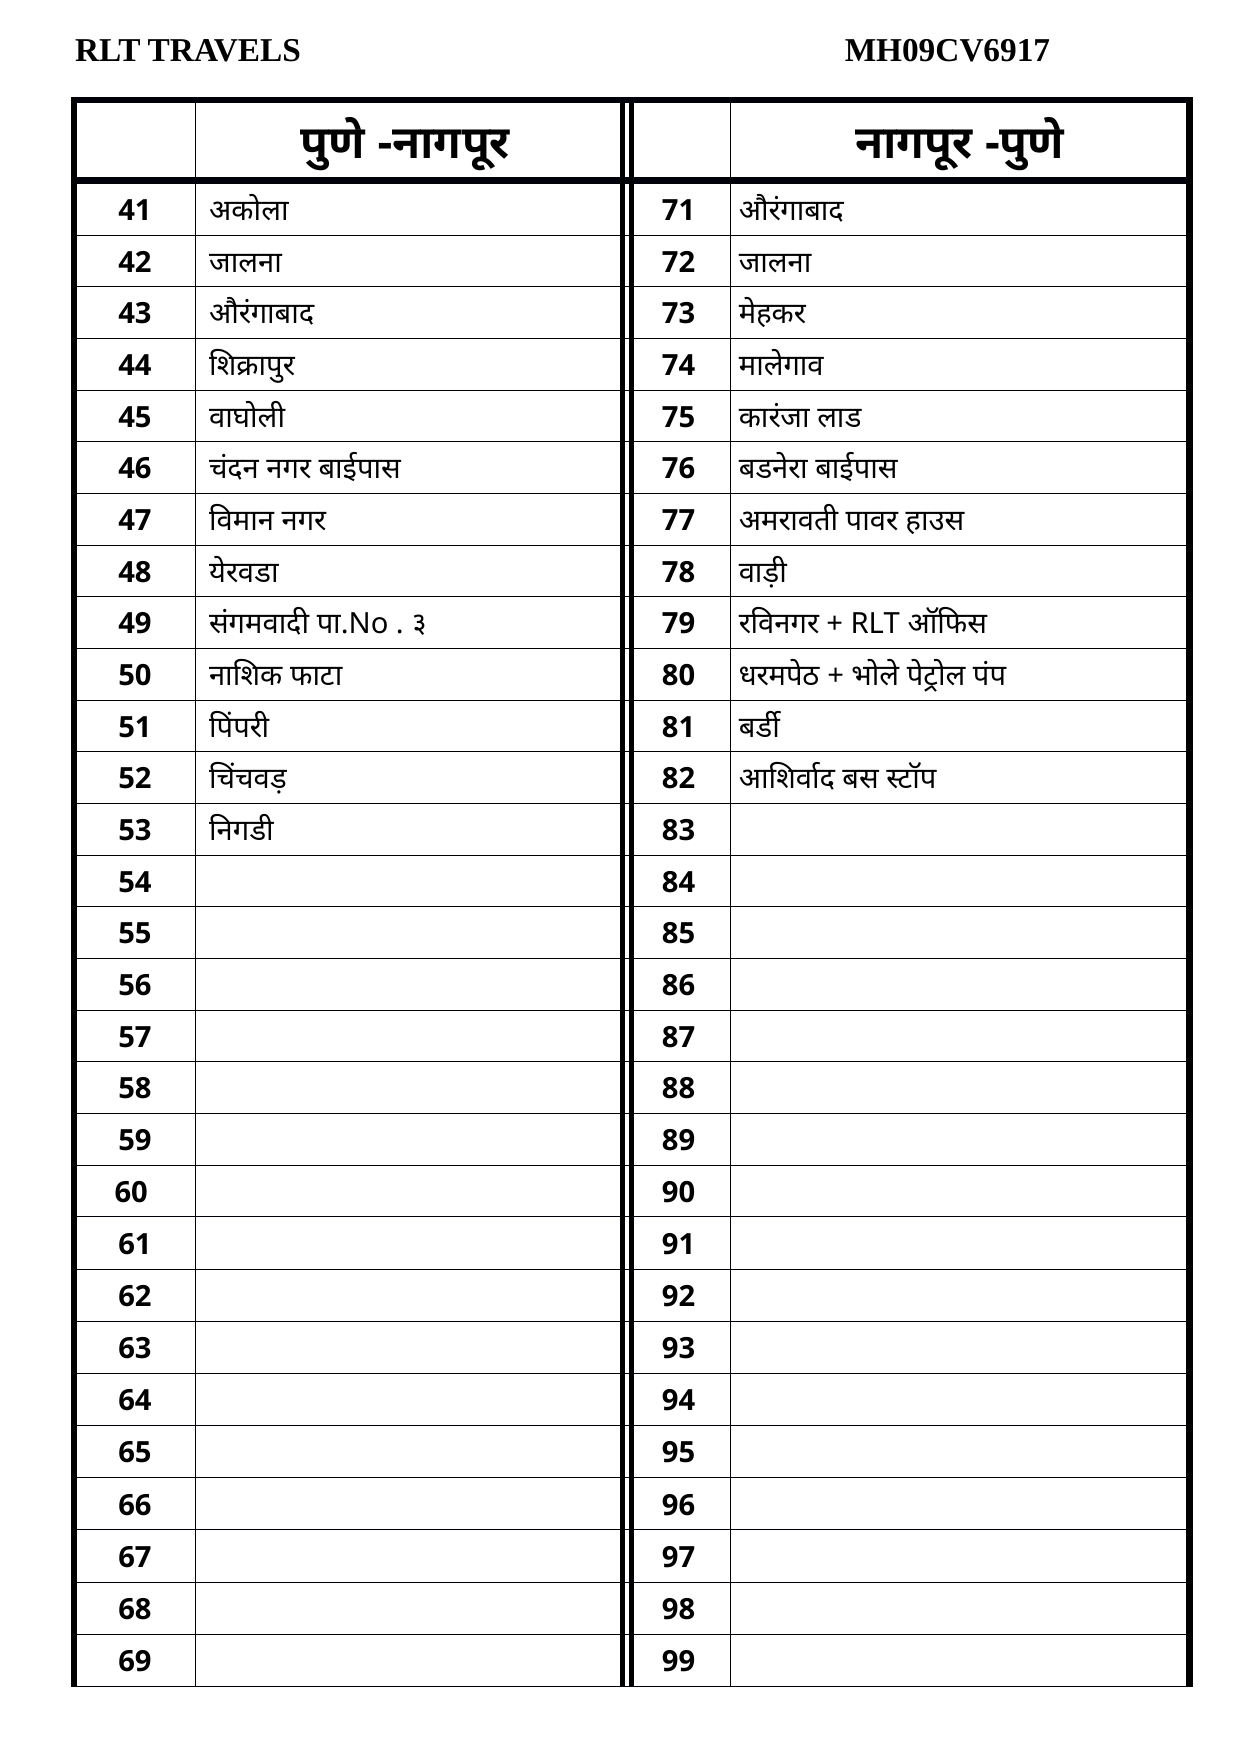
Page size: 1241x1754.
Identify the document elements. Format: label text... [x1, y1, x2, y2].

table_cell पिंपरी [196, 701, 620, 751]
table_cell जालना [731, 236, 1186, 286]
table_cell [196, 1322, 620, 1373]
table_cell 85 [634, 907, 730, 958]
table_cell 81 [634, 701, 730, 751]
table_cell [731, 1322, 1186, 1373]
table_cell औरंगाबाद [731, 184, 1186, 234]
table_cell 90 [634, 1166, 730, 1216]
table_cell [731, 804, 1186, 854]
table_cell [731, 907, 1186, 958]
table_cell बडनेरा बाईपास [731, 442, 1186, 493]
table_cell 71 [634, 184, 730, 234]
table_cell [196, 1635, 620, 1686]
table_cell येरवडा [196, 546, 620, 596]
table_cell औरंगाबाद [196, 287, 620, 338]
table_cell 52 [77, 752, 195, 803]
table_cell आशिर्वाद बस स्टॉप [731, 752, 1186, 803]
table_cell [731, 1217, 1186, 1268]
table_cell 62 [77, 1270, 195, 1321]
table_cell 53 [77, 804, 195, 854]
table_cell 64 [77, 1374, 195, 1425]
table_cell अकोला [196, 184, 620, 234]
table_cell [196, 1114, 620, 1164]
table_cell 84 [634, 856, 730, 906]
table_cell चिंचवड़ [196, 752, 620, 803]
table_cell [731, 856, 1186, 906]
table_cell 77 [634, 494, 730, 544]
table_cell [196, 959, 620, 1009]
table_cell 99 [634, 1635, 730, 1686]
table_cell [196, 1062, 620, 1113]
table_cell 66 [77, 1478, 195, 1529]
table_cell 80 [634, 649, 730, 699]
table_cell [731, 1114, 1186, 1164]
table_cell मेहकर [731, 287, 1186, 338]
table_cell वाड़ी [731, 546, 1186, 596]
table_cell संगमवादी पा.No . ३ [196, 597, 620, 648]
table_cell [196, 1478, 620, 1529]
table_cell 61 [77, 1217, 195, 1268]
table_cell 63 [77, 1322, 195, 1373]
table_cell 73 [634, 287, 730, 338]
table_cell 86 [634, 959, 730, 1009]
table_cell निगडी [196, 804, 620, 854]
table_cell धरमपेठ + भोले पेट्रोल पंप [731, 649, 1186, 699]
table_cell अमरावती पावर हाउस [731, 494, 1186, 544]
table_cell [731, 1374, 1186, 1425]
table_cell 68 [77, 1583, 195, 1634]
table_header पुणे -नागपूर [196, 103, 620, 177]
table_cell बर्डी [731, 701, 1186, 751]
table_cell [196, 1011, 620, 1061]
table_cell विमान नगर [196, 494, 620, 544]
table_cell जालना [196, 236, 620, 286]
table_cell [731, 1530, 1186, 1582]
table_cell 67 [77, 1530, 195, 1582]
table_cell 49 [77, 597, 195, 648]
table_cell 95 [634, 1426, 730, 1477]
table_cell 60 [77, 1166, 195, 1216]
table_cell [731, 1166, 1186, 1216]
table_cell [196, 907, 620, 958]
table_cell [731, 1426, 1186, 1477]
table_header नागपूर -पुणे [731, 103, 1186, 177]
table_cell 48 [77, 546, 195, 596]
table_cell [731, 1062, 1186, 1113]
table_cell शिक्रापुर [196, 339, 620, 389]
table_cell 91 [634, 1217, 730, 1268]
table_cell [196, 1374, 620, 1425]
table_cell 75 [634, 391, 730, 441]
table_cell [731, 1635, 1186, 1686]
table_cell 94 [634, 1374, 730, 1425]
table_cell 46 [77, 442, 195, 493]
table_cell [196, 1270, 620, 1321]
table_cell 97 [634, 1530, 730, 1582]
table_cell चंदन नगर बाईपास [196, 442, 620, 493]
table_cell 76 [634, 442, 730, 493]
table_cell 69 [77, 1635, 195, 1686]
table_cell [731, 1583, 1186, 1634]
table_cell [196, 1166, 620, 1216]
table_cell 89 [634, 1114, 730, 1164]
table_cell 59 [77, 1114, 195, 1164]
table_header [77, 103, 195, 177]
table_cell [196, 1530, 620, 1582]
table_cell 65 [77, 1426, 195, 1477]
table_cell 56 [77, 959, 195, 1009]
table_header [634, 103, 730, 177]
table_cell नाशिक फाटा [196, 649, 620, 699]
table_cell 74 [634, 339, 730, 389]
table_cell 79 [634, 597, 730, 648]
table_cell कारंजा लाड [731, 391, 1186, 441]
table_cell 92 [634, 1270, 730, 1321]
table_cell मालेगाव [731, 339, 1186, 389]
table_cell 83 [634, 804, 730, 854]
table_cell 47 [77, 494, 195, 544]
table_cell 82 [634, 752, 730, 803]
table_cell वाघोली [196, 391, 620, 441]
table_cell [731, 1478, 1186, 1529]
table_cell 78 [634, 546, 730, 596]
table_cell 54 [77, 856, 195, 906]
table_cell [196, 856, 620, 906]
table_cell 98 [634, 1583, 730, 1634]
table_cell 44 [77, 339, 195, 389]
table_cell 72 [634, 236, 730, 286]
table_cell 58 [77, 1062, 195, 1113]
table_cell 42 [77, 236, 195, 286]
table_cell 57 [77, 1011, 195, 1061]
table_cell [731, 1270, 1186, 1321]
table_cell [196, 1583, 620, 1634]
table_cell 51 [77, 701, 195, 751]
table_cell 87 [634, 1011, 730, 1061]
table_cell [731, 959, 1186, 1009]
table_cell 43 [77, 287, 195, 338]
table_cell 96 [634, 1478, 730, 1529]
table_cell 88 [634, 1062, 730, 1113]
table_cell [196, 1217, 620, 1268]
table_cell 55 [77, 907, 195, 958]
table_cell [196, 1426, 620, 1477]
table_cell 50 [77, 649, 195, 699]
table_cell 45 [77, 391, 195, 441]
table_cell 41 [77, 184, 195, 234]
table_cell 93 [634, 1322, 730, 1373]
table_cell [731, 1011, 1186, 1061]
table_cell रविनगर + RLT ऑफिस [731, 597, 1186, 648]
